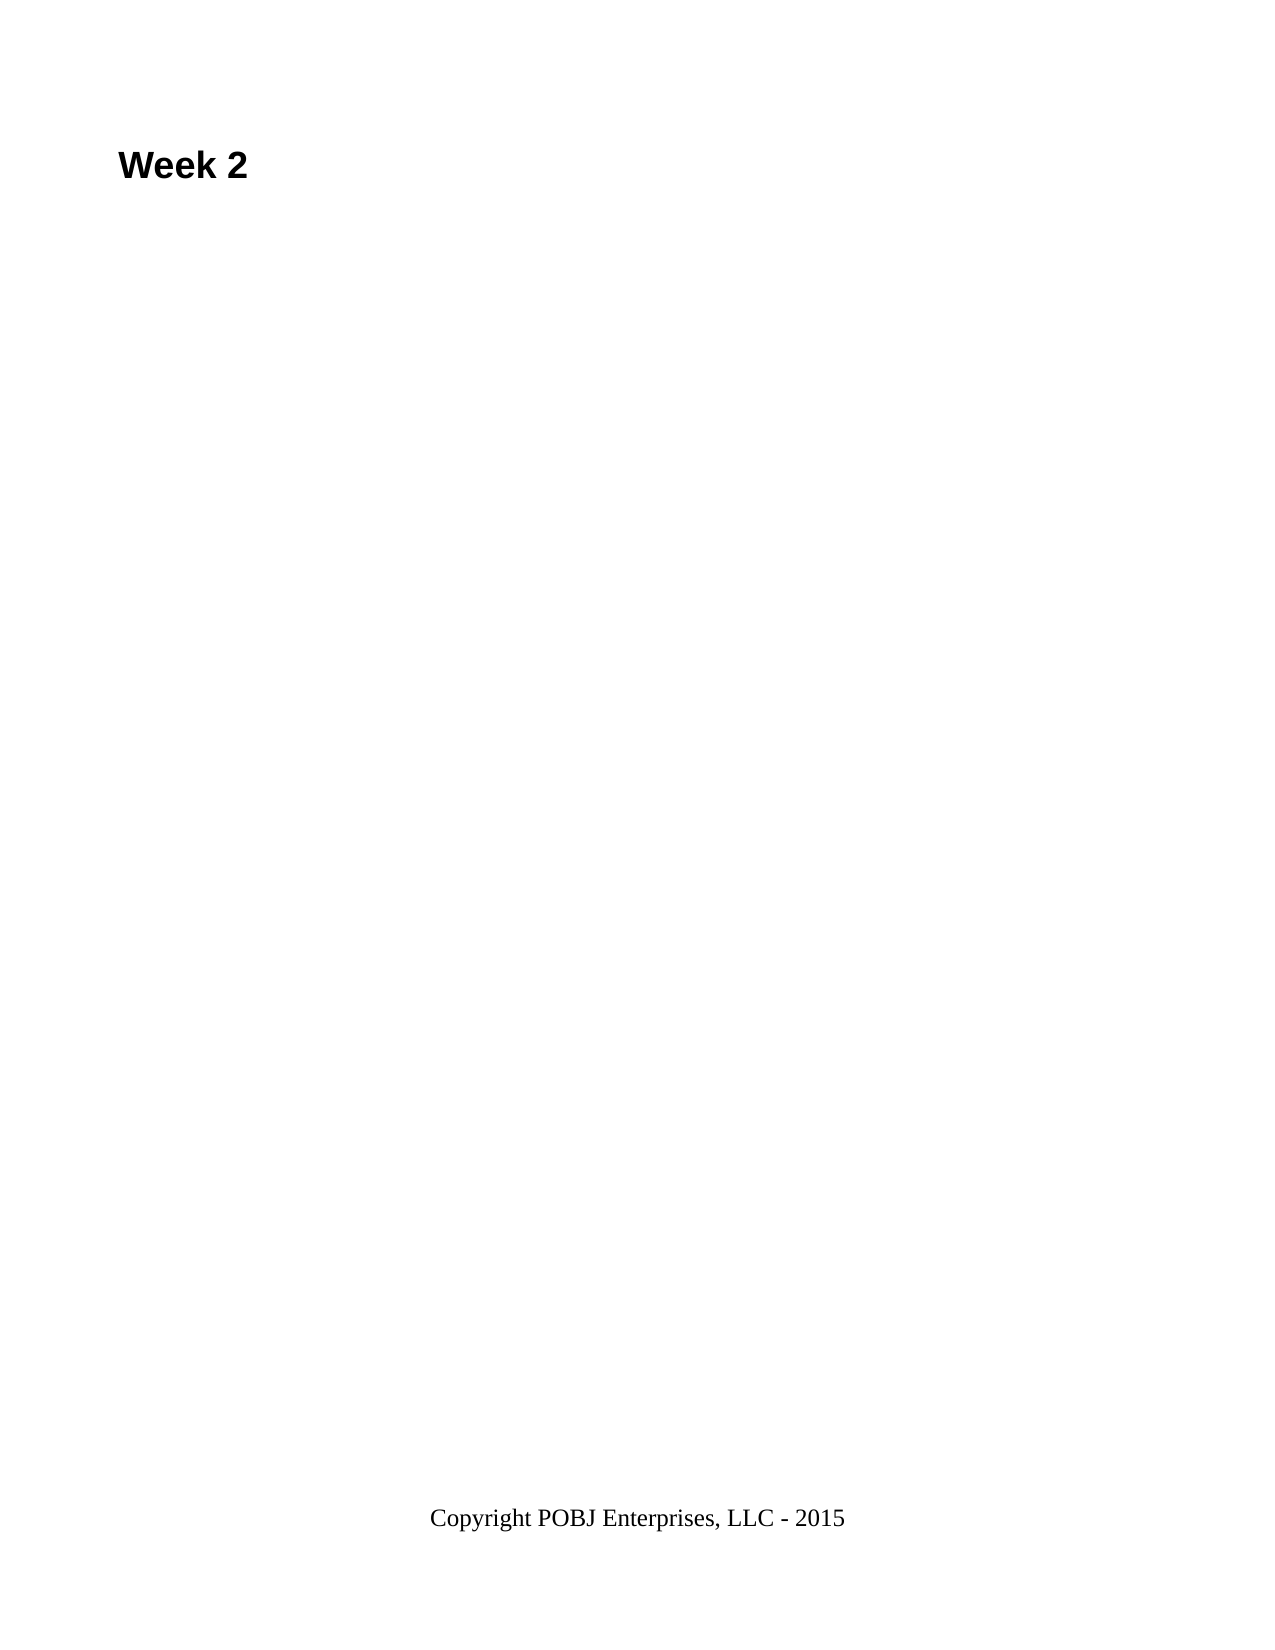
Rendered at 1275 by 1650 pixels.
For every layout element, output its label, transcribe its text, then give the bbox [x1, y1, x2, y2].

subtitle Week 2 [118, 143, 1157, 187]
